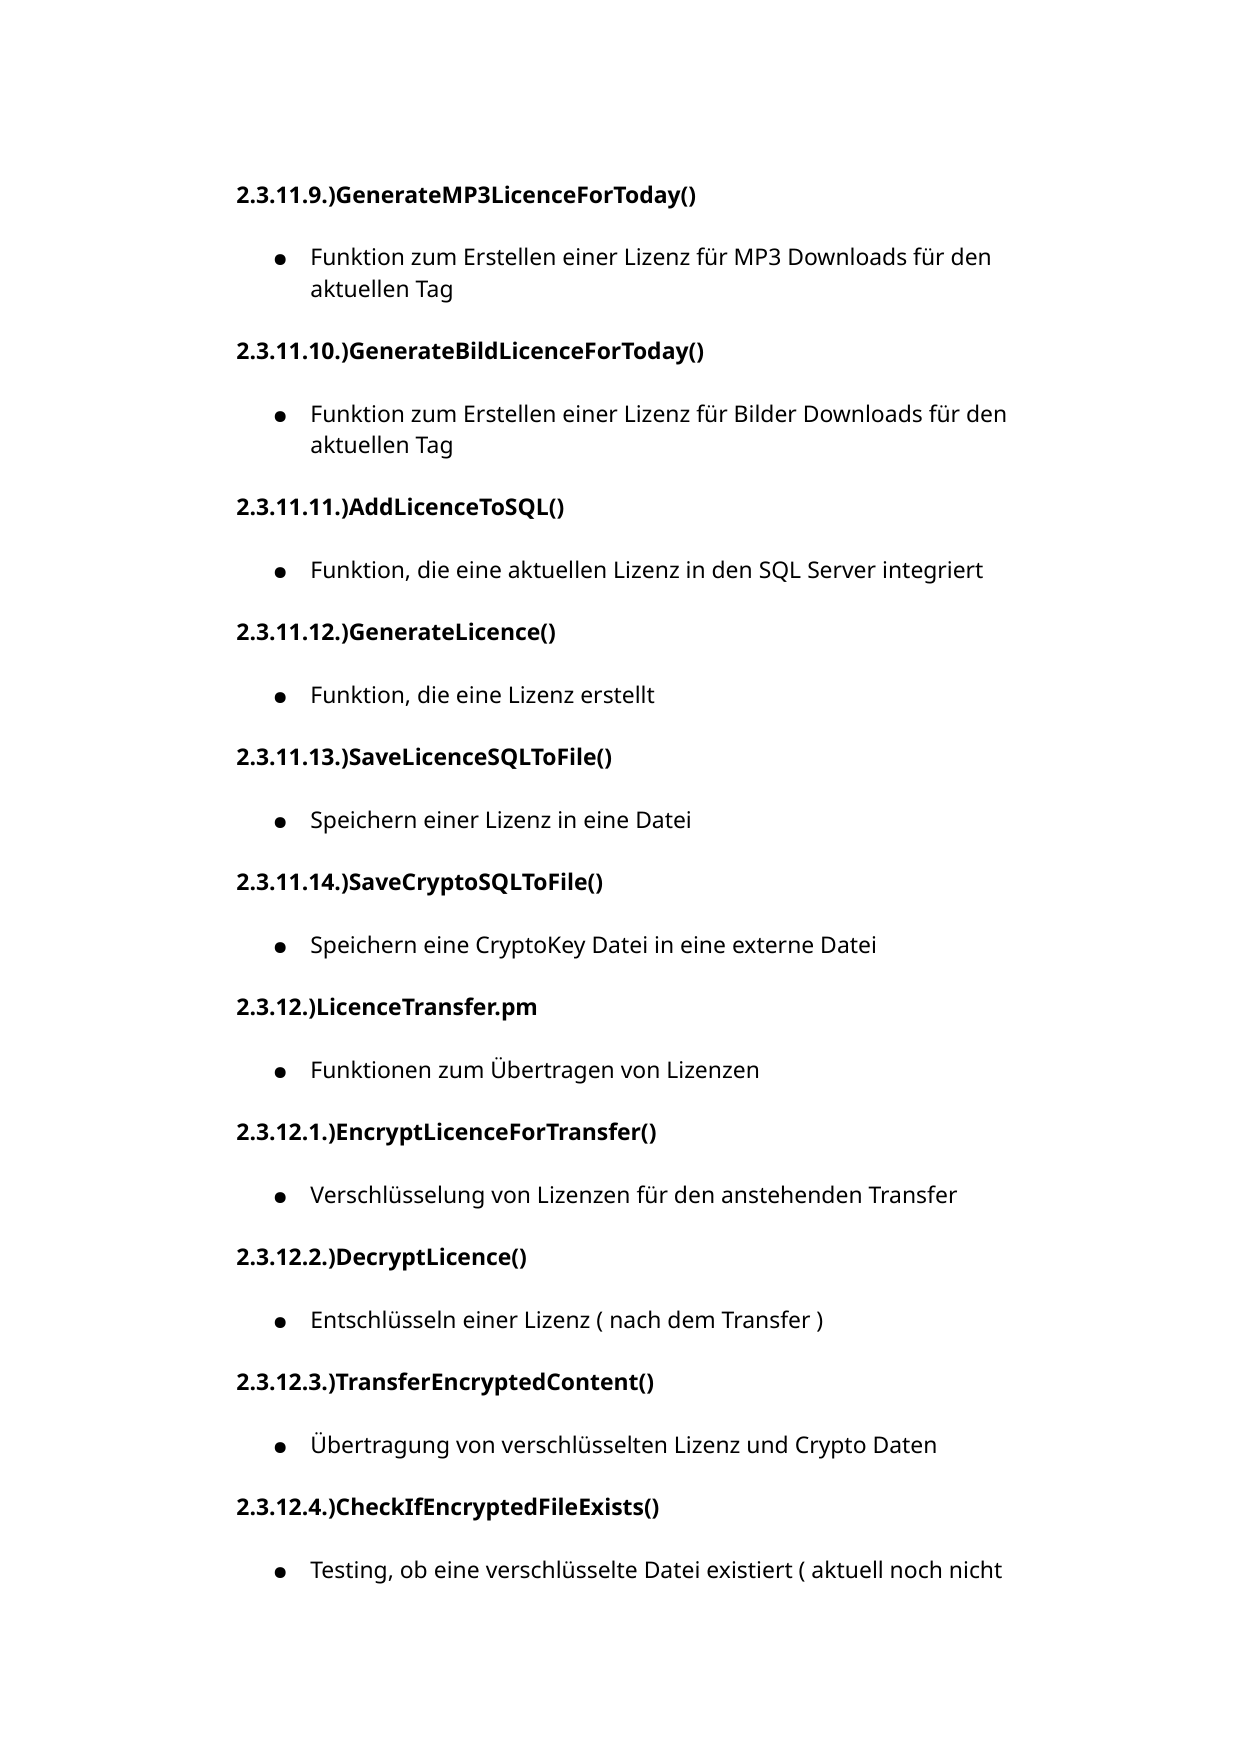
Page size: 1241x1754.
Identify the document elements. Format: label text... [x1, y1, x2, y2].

list Speichern einer Lizenz in eine Datei [273, 804, 1093, 835]
text 2.3.11.9.)GenerateMP3LicenceForToday() [236, 179, 1093, 210]
text 2.3.11.10.)GenerateBildLicenceForToday() [236, 335, 1093, 366]
list Funktionen zum Übertragen von Lizenzen [273, 1054, 1093, 1085]
list Verschlüsselung von Lizenzen für den anstehenden Transfer [273, 1179, 1093, 1210]
list Übertragung von verschlüsselten Lizenz und Crypto Daten [273, 1429, 1093, 1460]
text 2.3.12.4.)CheckIfEncryptedFileExists() [236, 1491, 1093, 1523]
text 2.3.11.11.)AddLicenceToSQL() [236, 491, 1093, 523]
text 2.3.12.2.)DecryptLicence() [236, 1241, 1093, 1273]
text 2.3.11.13.)SaveLicenceSQLToFile() [236, 741, 1093, 773]
text 2.3.12.1.)EncryptLicenceForTransfer() [236, 1116, 1093, 1148]
list Funktion zum Erstellen einer Lizenz für MP3 Downloads für den aktuellen Tag [273, 241, 1093, 304]
list Speichern eine CryptoKey Datei in eine externe Datei [273, 929, 1093, 960]
list Funktion, die eine aktuellen Lizenz in den SQL Server integriert [273, 554, 1093, 585]
list Funktion zum Erstellen einer Lizenz für Bilder Downloads für den aktuellen Tag [273, 398, 1093, 460]
text 2.3.11.12.)GenerateLicence() [236, 616, 1093, 648]
list Funktion, die eine Lizenz erstellt [273, 679, 1093, 710]
list Testing, ob eine verschlüsselte Datei existiert ( aktuell noch nicht [273, 1554, 1093, 1585]
text 2.3.12.3.)TransferEncryptedContent() [236, 1366, 1093, 1398]
list Entschlüsseln einer Lizenz ( nach dem Transfer ) [273, 1304, 1093, 1335]
text 2.3.12.)LicenceTransfer.pm [236, 991, 1093, 1023]
text 2.3.11.14.)SaveCryptoSQLToFile() [236, 866, 1093, 898]
